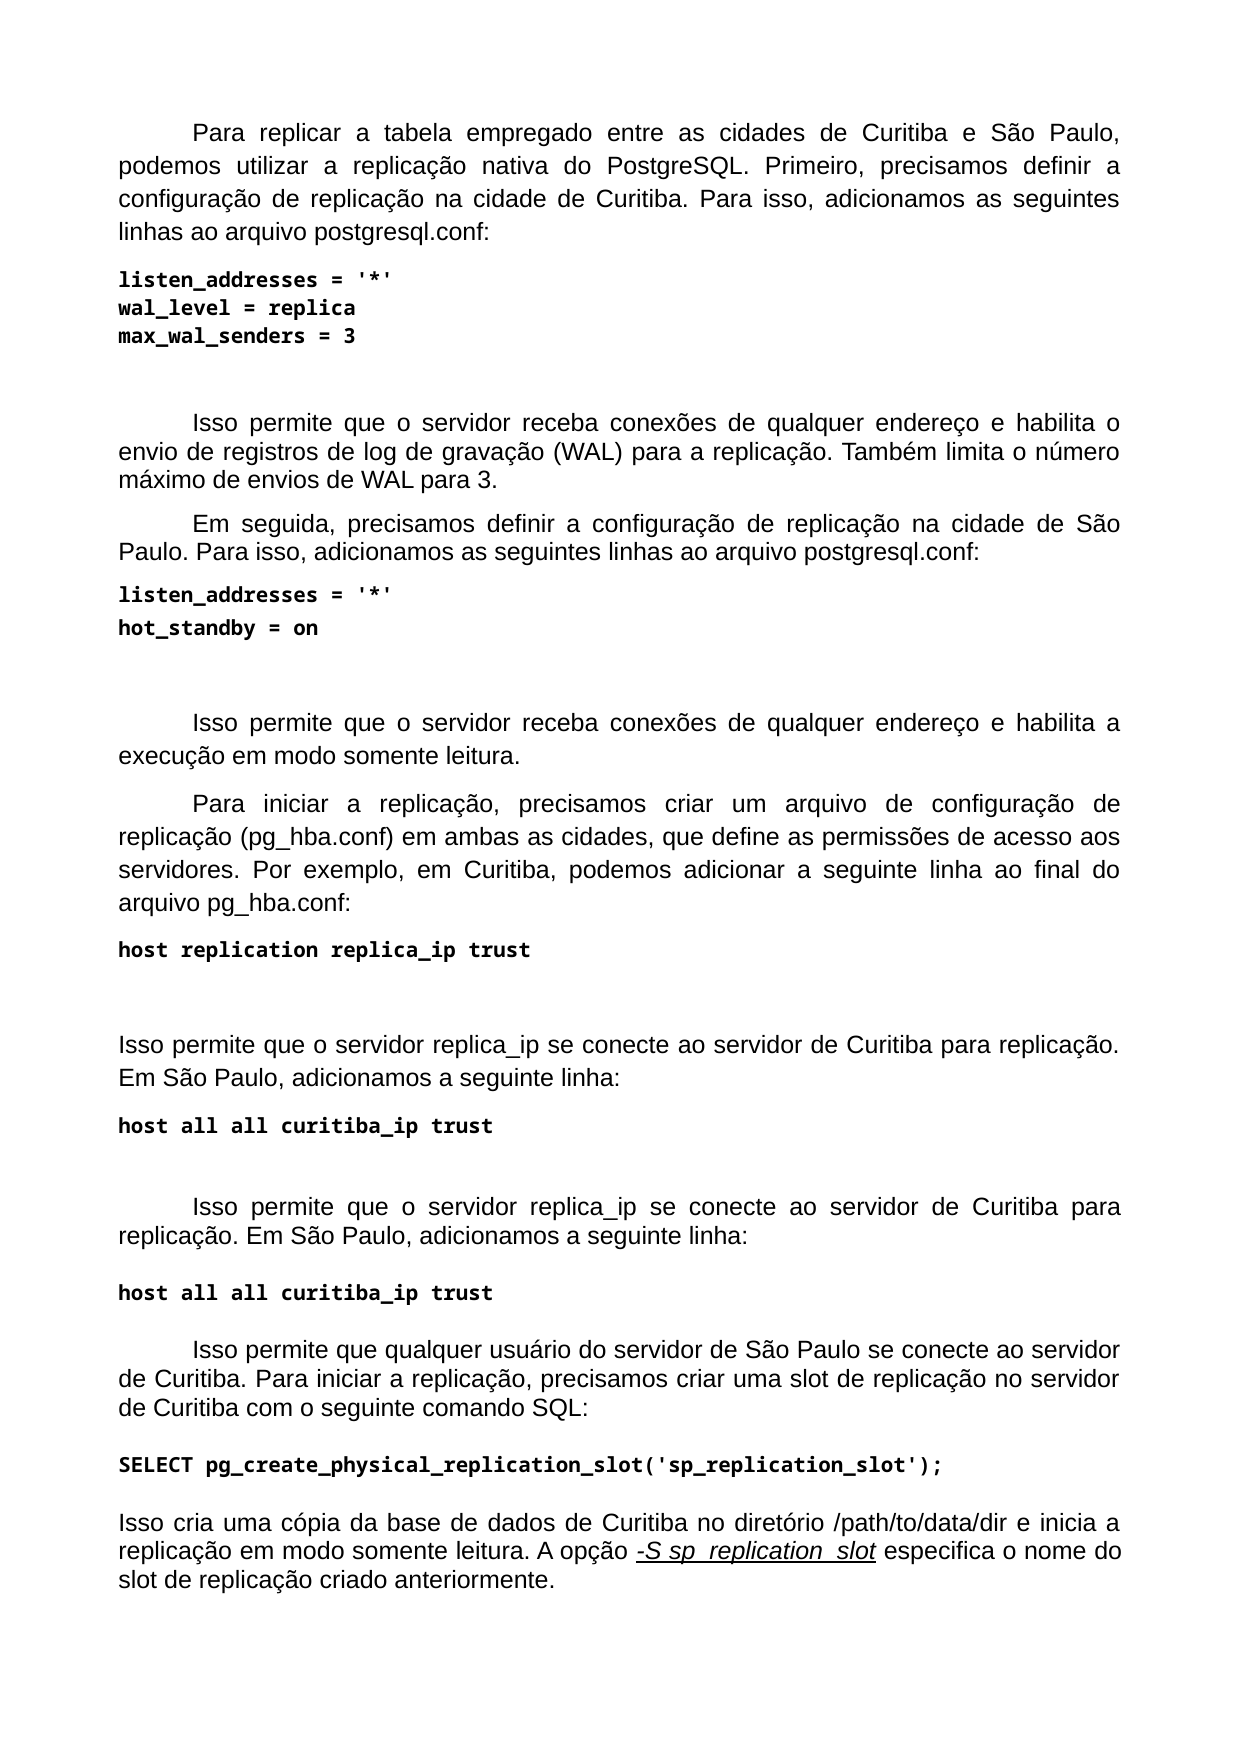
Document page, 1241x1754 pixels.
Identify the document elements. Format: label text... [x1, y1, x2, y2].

text host all all curitiba_ip trust [118, 1278, 1122, 1307]
text SELECT pg_create_physical_replication_slot('sp_replication_slot'); [118, 1450, 1122, 1479]
text Para iniciar a replicação, precisamos criar um arquivo de configuração de replicação (pg_hba.conf) em ambas as cidades, que define as permissões de acesso aos servidores. Por exemplo, em Curitiba, podemos adicionar a seguinte linha ao final do arquivo pg_hba.conf: [118, 789, 1122, 916]
text listen_addresses = '*' hot_standby = on [118, 581, 1122, 642]
text Isso permite que o servidor receba conexões de qualquer endereço e habilita o envio de registros de log de gravação (WAL) para a replicação. Também limita o número máximo de envios de WAL para 3. [118, 408, 1122, 494]
text Isso permite que qualquer usuário do servidor de São Paulo se conecte ao servidor de Curitiba. Para iniciar a replicação, precisamos criar uma slot de replicação no servidor de Curitiba com o seguinte comando SQL: [118, 1335, 1122, 1422]
text host replication replica_ip trust [118, 935, 1122, 964]
text Isso permite que o servidor replica_ip se conecte ao servidor de Curitiba para replicação. Em São Paulo, adicionamos a seguinte linha: [118, 1030, 1122, 1092]
text listen_addresses = '*' wal_level = replica max_wal_senders = 3 [118, 265, 1122, 350]
text Isso cria uma cópia da base de dados de Curitiba no diretório /path/to/data/dir e inicia a replicação em modo somente leitura. A opção -S sp_replication_slot especifica o nome do slot de replicação criado anteriormente. [118, 1508, 1122, 1594]
text Em seguida, precisamos definir a configuração de replicação na cidade de São Paulo. Para isso, adicionamos as seguintes linhas ao arquivo postgresql.conf: [118, 508, 1122, 566]
text Isso permite que o servidor replica_ip se conecte ao servidor de Curitiba para replicação. Em São Paulo, adicionamos a seguinte linha: [118, 1192, 1122, 1249]
text Para replicar a tabela empregado entre as cidades de Curitiba e São Paulo, podemos utilizar a replicação nativa do PostgreSQL. Primeiro, precisamos definir a configuração de replicação na cidade de Curitiba. Para isso, adicionamos as seguintes linhas ao arquivo postgresql.conf: [118, 118, 1122, 246]
text Isso permite que o servidor receba conexões de qualquer endereço e habilita a execução em modo somente leitura. [118, 708, 1122, 770]
text host all all curitiba_ip trust [118, 1111, 1122, 1139]
